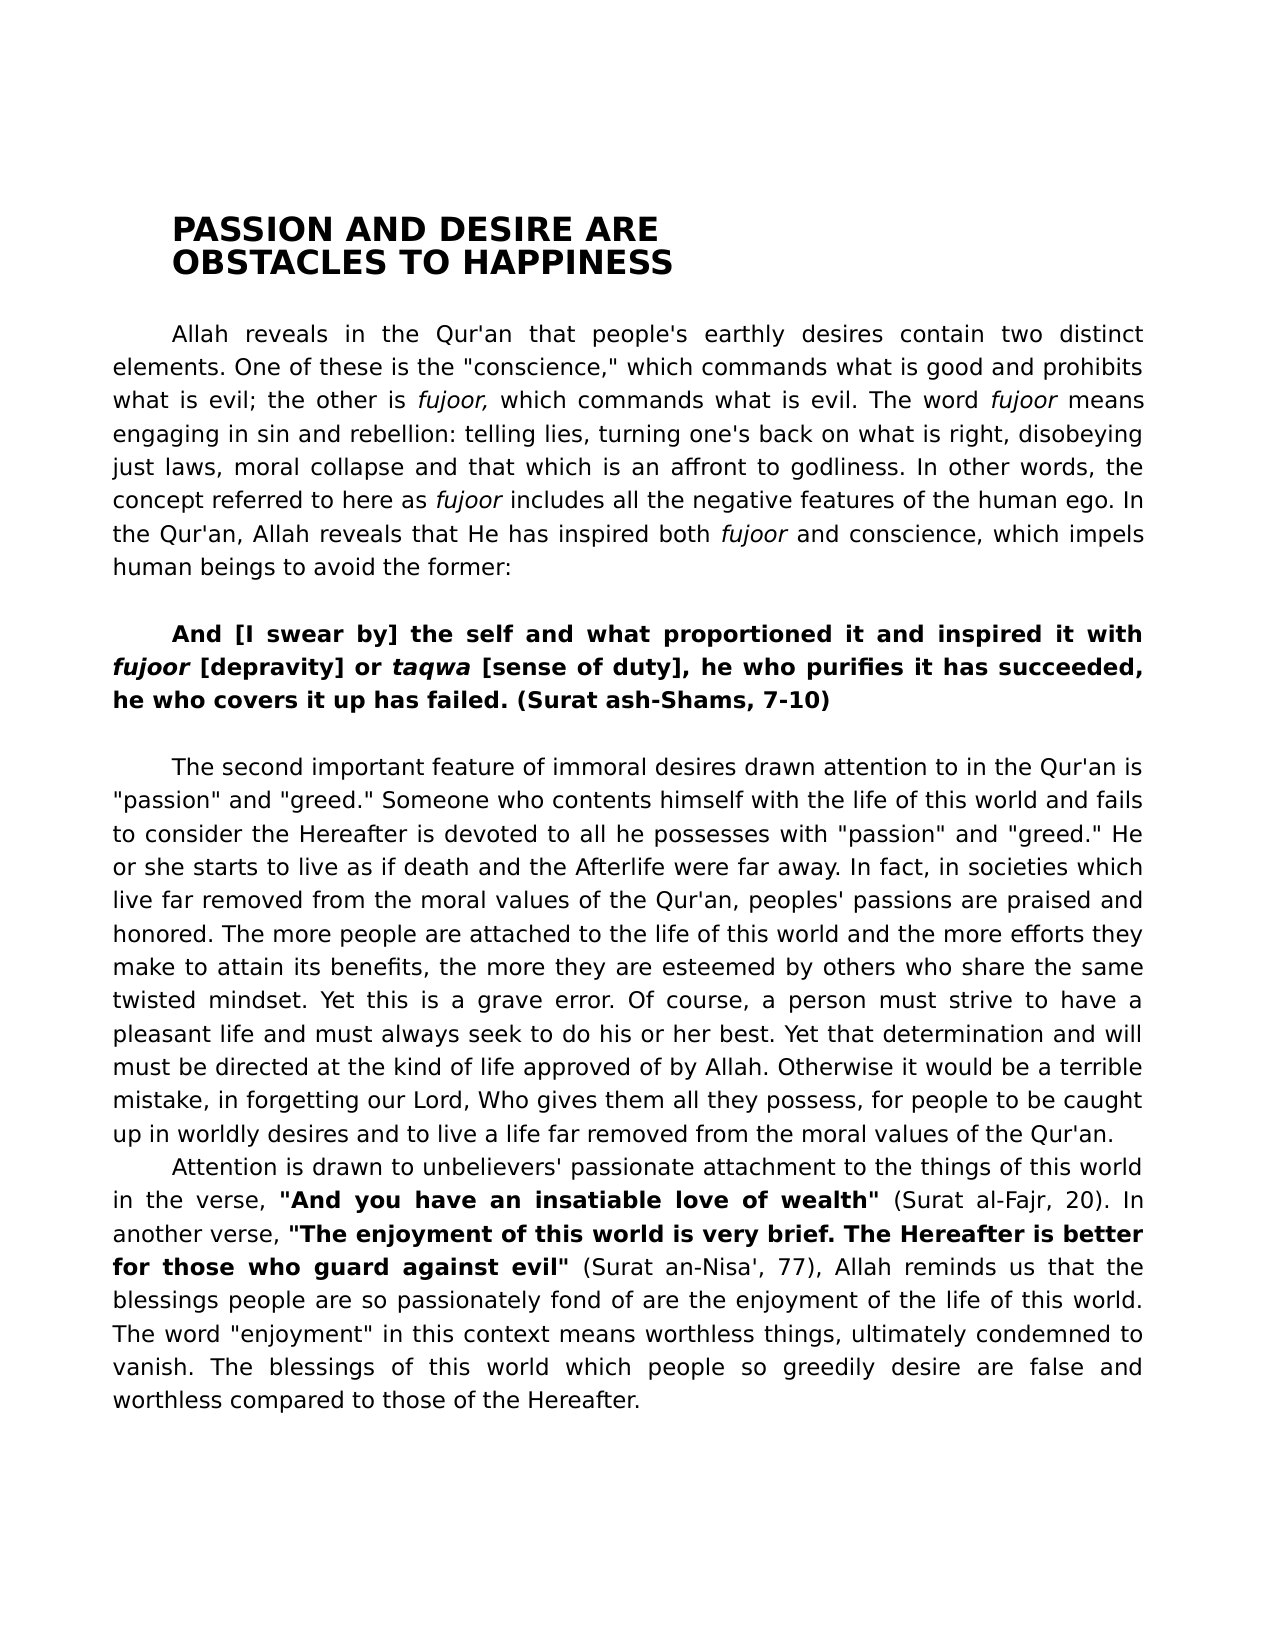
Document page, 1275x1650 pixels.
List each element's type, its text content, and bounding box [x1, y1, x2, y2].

text OBSTACLES TO HAPPINESS [112, 248, 1145, 281]
text Attention is drawn to unbelievers' passionate attachment to the things of this world in the verse, "And you have an insatiable love of wealth" (Surat al-Fajr, 20). In another verse, "The enjoyment of this world is very brief. The Hereafter is better for those who guard against evil" (Surat an-Nisa', 77), Allah reminds us that the blessings people are so passionately fond of are the enjoyment of the life of this world. The word "enjoyment" in this context means worthless things, ultimately condemned to vanish. The blessings of this world which people so greedily desire are false and worthless compared to those of the Hereafter. [112, 1149, 1145, 1415]
text PASSION AND DESIRE ARE [112, 214, 1145, 248]
text And [I swear by] the self and what proportioned it and inspired it with fujoor [depravity] or taqwa [sense of duty], he who purifies it has succeeded, he who covers it up has failed. (Surat ash-Shams, 7-10) [112, 615, 1145, 715]
text The second important feature of immoral desires drawn attention to in the Qur'an is "passion" and "greed." Someone who contents himself with the life of this world and fails to consider the Hereafter is devoted to all he possesses with "passion" and "greed." He or she starts to live as if death and the Afterlife were far away. In fact, in societies which live far removed from the moral values of the Qur'an, peoples' passions are praised and honored. The more people are attached to the life of this world and the more efforts they make to attain its benefits, the more they are esteemed by others who share the same twisted mindset. Yet this is a grave error. Of course, a person must strive to have a pleasant life and must always seek to do his or her best. Yet that determination and will must be directed at the kind of life approved of by Allah. Otherwise it would be a terrible mistake, in forgetting our Lord, Who gives them all they possess, for people to be caught up in worldly desires and to live a life far removed from the moral values of the Qur'an. [112, 749, 1145, 1149]
text Allah reveals in the Qur'an that people's earthly desires contain two distinct elements. One of these is the "conscience," which commands what is good and prohibits what is evil; the other is fujoor, which commands what is evil. The word fujoor means engaging in sin and rebellion: telling lies, turning one's back on what is right, disobeying just laws, moral collapse and that which is an affront to godliness. In other words, the concept referred to here as fujoor includes all the negative features of the human ego. In the Qur'an, Allah reveals that He has inspired both fujoor and conscience, which impels human beings to avoid the former: [112, 315, 1145, 582]
